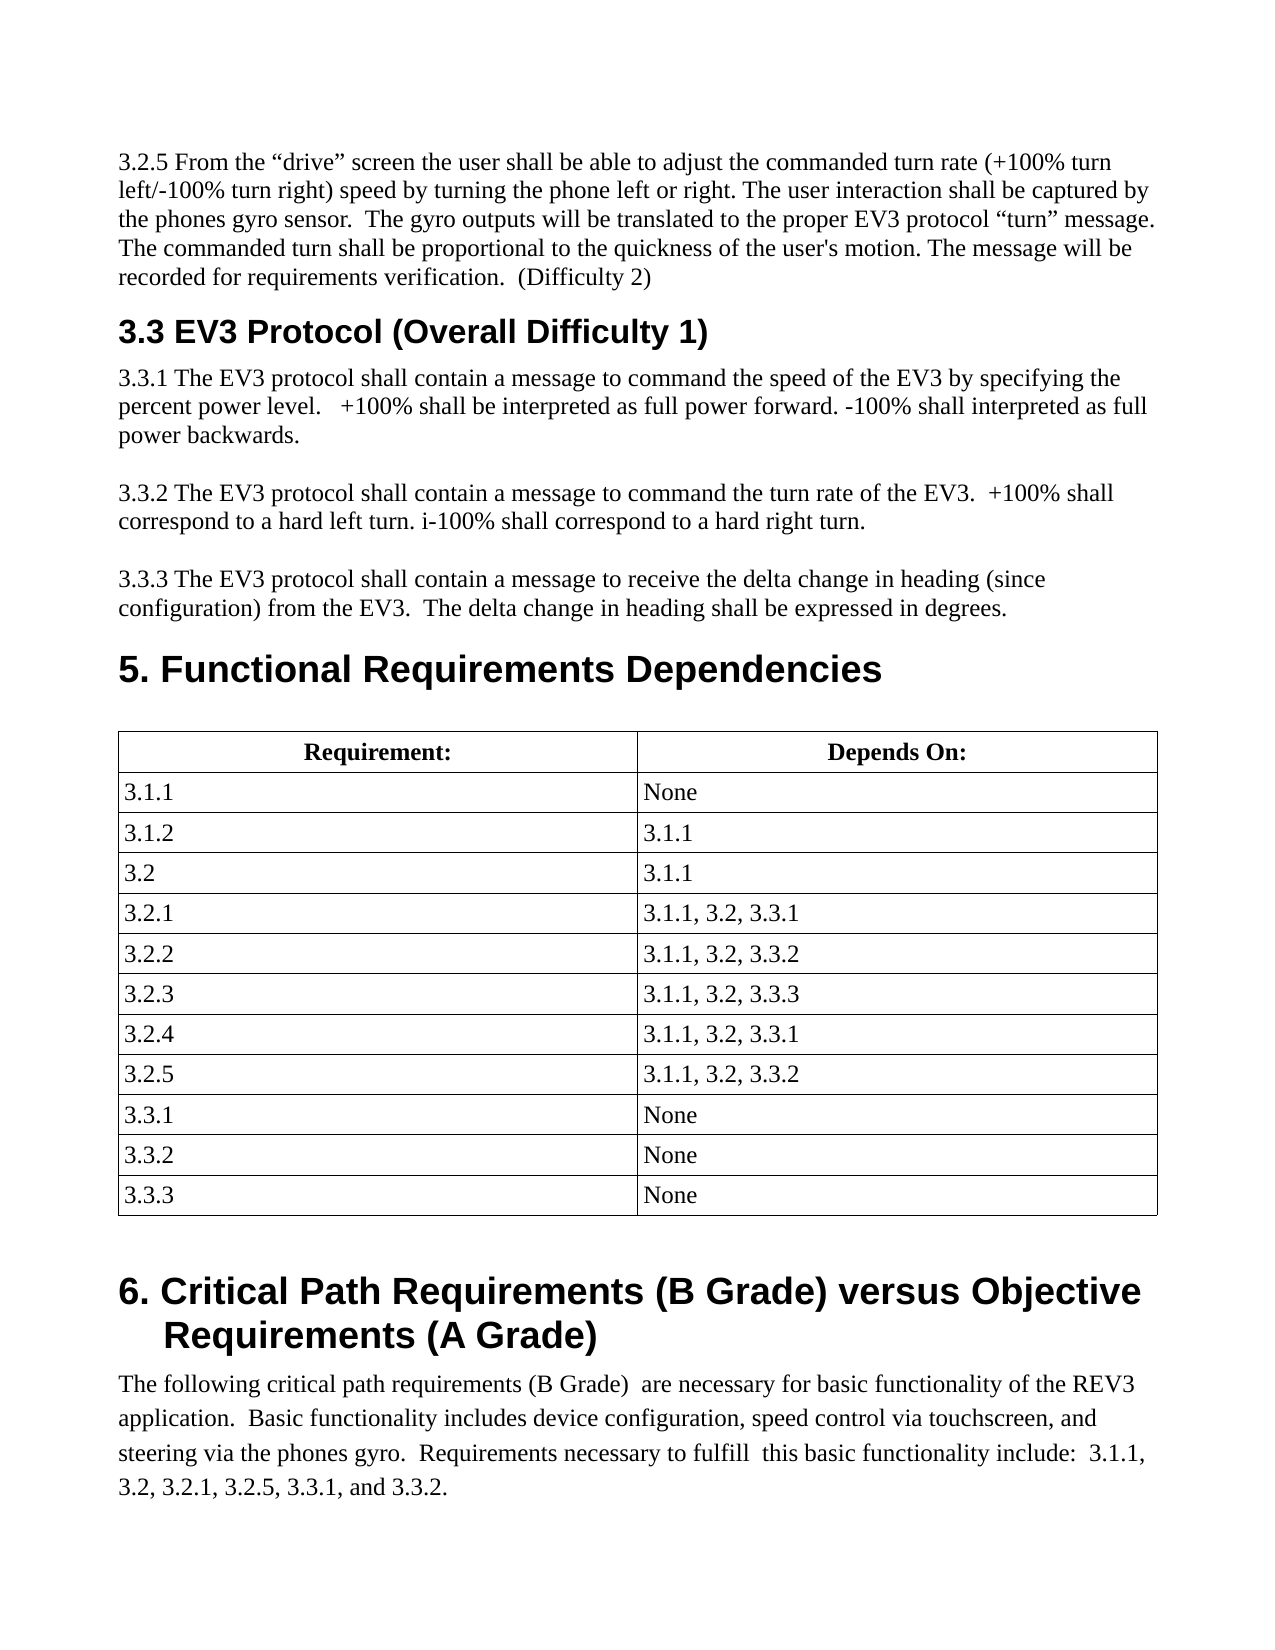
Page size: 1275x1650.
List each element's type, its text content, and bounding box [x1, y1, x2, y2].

subtitle 6. Critical Path Requirements (B Grade) versus Objective Requirements (A Grade) [118, 1269, 1157, 1356]
table_cell 3.1.1, 3.2, 3.3.2 [638, 1055, 1157, 1094]
table_cell None [638, 1095, 1157, 1134]
table_cell 3.3.1 [119, 1095, 637, 1134]
table_cell 3.3.2 [119, 1135, 637, 1175]
table_header Requirement: [119, 732, 637, 772]
table_cell 3.1.2 [119, 813, 637, 852]
text The following critical path requirements (B Grade) are necessary for basic functionality of the REV3 application. Basic functionality includes device configuration, speed control via touchscreen, and steering via the phones gyro. Requirements necessary to fulfill this basic functionality include: 3.1.1, 3.2, 3.2.1, 3.2.5, 3.3.1, and 3.3.2. [118, 1369, 1157, 1501]
text 3.3.2 The EV3 protocol shall contain a message to command the turn rate of the EV3. +100% shall correspond to a hard left turn. i-100% shall correspond to a hard right turn. [118, 478, 1157, 535]
table_header Depends On: [638, 732, 1157, 772]
table_cell None [638, 1176, 1157, 1215]
table_cell 3.1.1 [638, 853, 1157, 892]
table_cell 3.1.1, 3.2, 3.3.3 [638, 974, 1157, 1013]
table_cell None [638, 773, 1157, 812]
table_cell 3.1.1 [638, 813, 1157, 852]
table_cell 3.3.3 [119, 1176, 637, 1215]
subtitle 5. Functional Requirements Dependencies [118, 646, 1157, 690]
table_cell 3.2.1 [119, 894, 637, 933]
text 3.3.1 The EV3 protocol shall contain a message to command the speed of the EV3 by specifying the percent power level. +100% shall be interpreted as full power forward. -100% shall interpreted as full power backwards. [118, 363, 1157, 449]
text 3.3.3 The EV3 protocol shall contain a message to receive the delta change in heading (since configuration) from the EV3. The delta change in heading shall be expressed in degrees. [118, 564, 1157, 621]
table_cell 3.2 [119, 853, 637, 892]
text 3.2.5 From the “drive” screen the user shall be able to adjust the commanded turn rate (+100% turn left/-100% turn right) speed by turning the phone left or right. The user interaction shall be captured by the phones gyro sensor. The gyro outputs will be translated to the proper EV3 protocol “turn” message. The commanded turn shall be proportional to the quickness of the user's motion. The message will be recorded for requirements verification. (Difficulty 2) [118, 147, 1157, 291]
table_cell 3.1.1, 3.2, 3.3.1 [638, 894, 1157, 933]
table_cell 3.2.3 [119, 974, 637, 1013]
table_cell 3.2.2 [119, 934, 637, 973]
table_cell 3.1.1 [119, 773, 637, 812]
table_cell None [638, 1135, 1157, 1175]
table_cell 3.1.1, 3.2, 3.3.2 [638, 934, 1157, 973]
table_cell 3.2.4 [119, 1015, 637, 1054]
table_cell 3.1.1, 3.2, 3.3.1 [638, 1015, 1157, 1054]
subtitle 3.3 EV3 Protocol (Overall Difficulty 1) [118, 311, 1157, 350]
table_cell 3.2.5 [119, 1055, 637, 1094]
